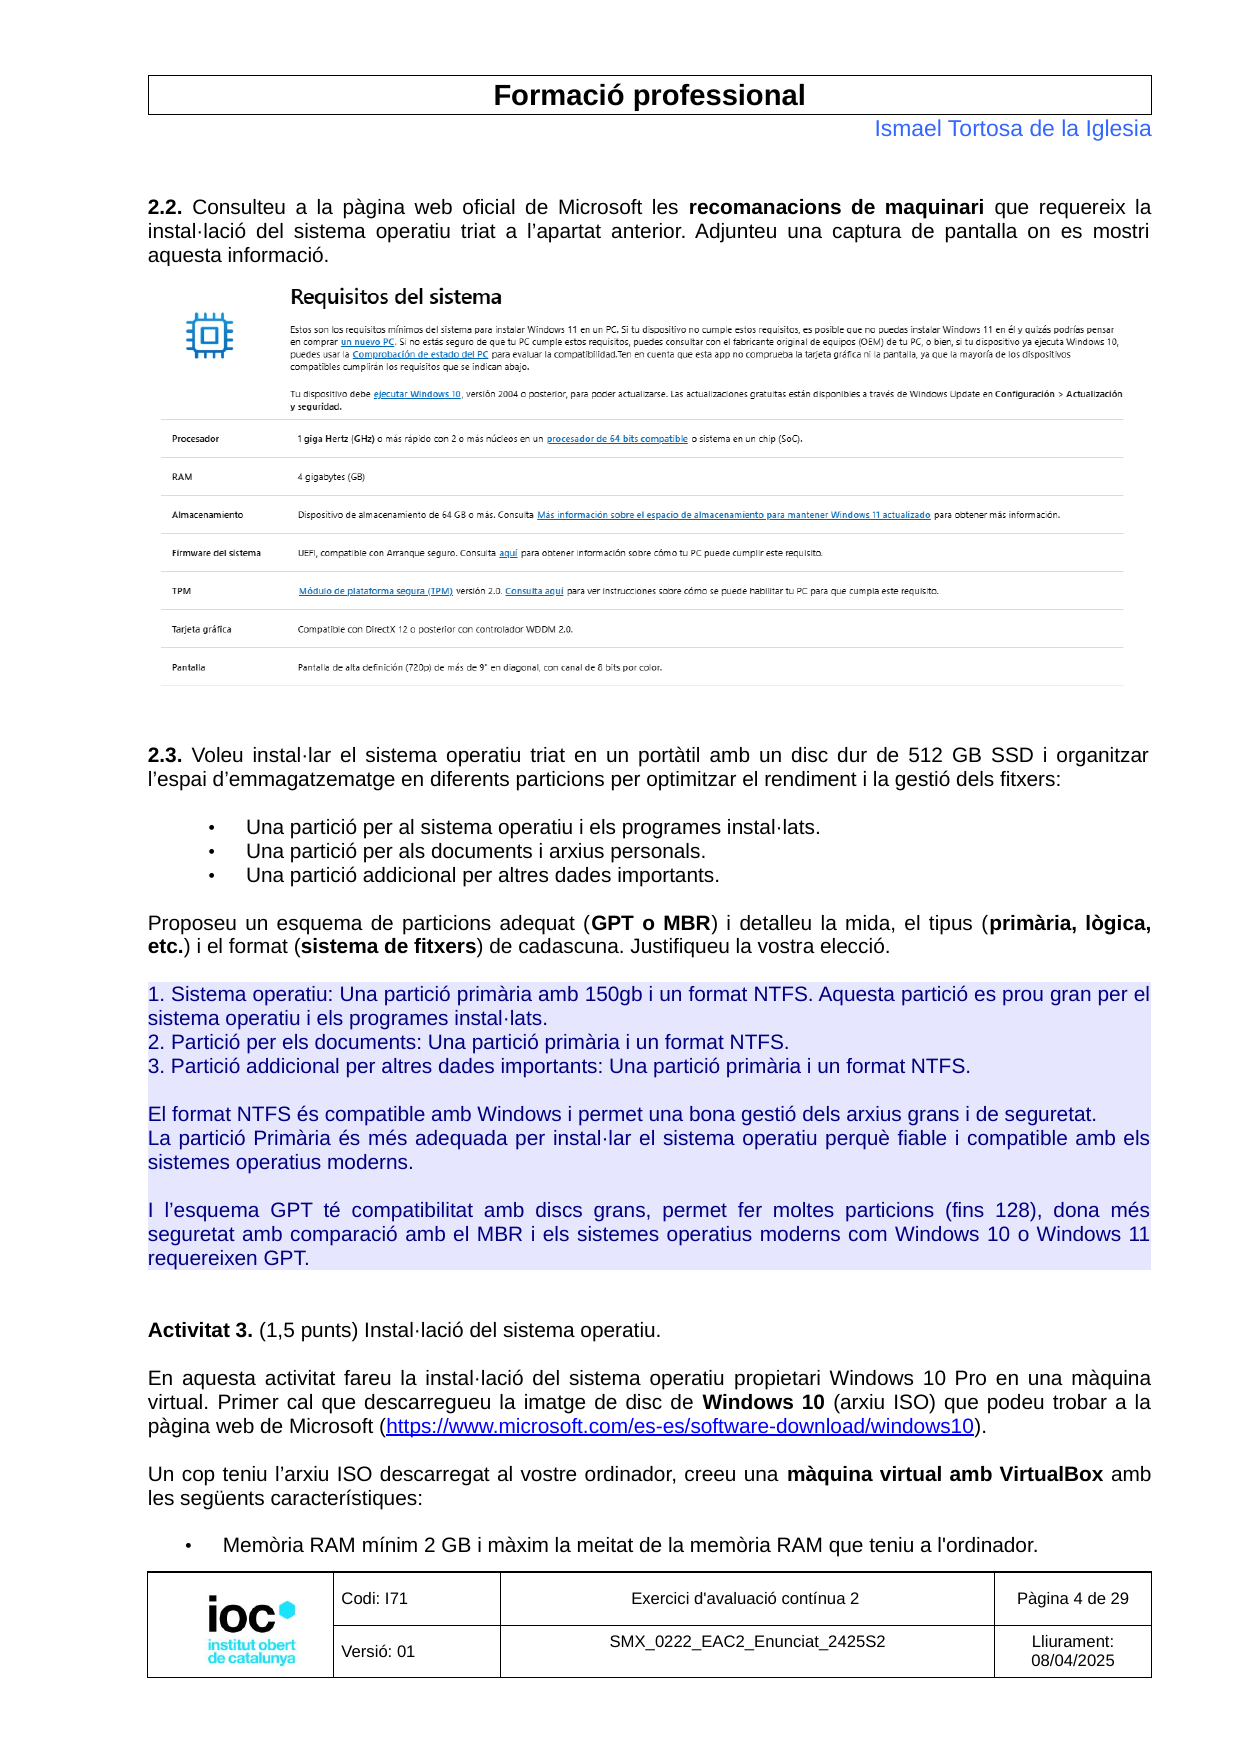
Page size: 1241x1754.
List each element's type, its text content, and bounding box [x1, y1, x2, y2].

text El format NTFS és compatible amb Windows i permet una bona gestió dels arxius grans i de seguretat. [148, 1102, 1151, 1126]
text 3. Partició addicional per altres dades importants: Una partició primària i un format NTFS. [148, 1054, 1151, 1078]
text Activitat 3. (1,5 punts) Instal·lació del sistema operatiu. [148, 1318, 1151, 1342]
text 2.2. Consulteu a la pàgina web oficial de Microsoft les recomanacions de maquinari que requereix la instal·lació del sistema operatiu triat a l’apartat anterior. Adjunteu una captura de pantalla on es mostri aquesta informació. [148, 195, 1151, 266]
list Memòria RAM mínim 2 GB i màxim la meitat de la memòria RAM que teniu a l'ordinador. [185, 1533, 1151, 1557]
text 1. Sistema operatiu: Una partició primària amb 150gb i un format NTFS. Aquesta partició es prou gran per el sistema operatiu i els programes instal·lats. [148, 982, 1151, 1030]
text Un cop teniu l’arxiu ISO descarregat al vostre ordinador, creeu una màquina virtual amb VirtualBox amb les següents característiques: [148, 1461, 1151, 1509]
text 2. Partició per els documents: Una partició primària i un format NTFS. [148, 1030, 1151, 1054]
text Proposeu un esquema de particions adequat (GPT o MBR) i detalleu la mida, el tipus (primària, lògica, etc.) i el format (sistema de fitxers) de cadascuna. Justifiqueu la vostra elecció. [148, 910, 1151, 958]
list Una partició per als documents i arxius personals. [208, 838, 1151, 862]
picture [147, 266, 1152, 695]
text En aquesta activitat fareu la instal·lació del sistema operatiu propietari Windows 10 Pro en una màquina virtual. Primer cal que descarregueu la imatge de disc de Windows 10 (arxiu ISO) que podeu trobar a la pàgina web de Microsoft (https://www.microsoft.com/es-es/software-download/windows10). [148, 1366, 1151, 1437]
picture [195, 1581, 309, 1677]
text 2.3. Voleu instal·lar el sistema operatiu triat en un portàtil amb un disc dur de 512 GB SSD i organitzar l’espai d’emmagatzematge en diferents particions per optimitzar el rendiment i la gestió dels fitxers: [148, 743, 1151, 791]
list Una partició per al sistema operatiu i els programes instal·lats. [208, 814, 1151, 838]
list Una partició addicional per altres dades importants. [208, 862, 1151, 886]
text I l’esquema GPT té compatibilitat amb discs grans, permet fer moltes particions (fins 128), dona més seguretat amb comparació amb el MBR i els sistemes operatius moderns com Windows 10 o Windows 11 requereixen GPT. [148, 1198, 1151, 1270]
text La partició Primària és més adequada per instal·lar el sistema operatiu perquè fiable i compatible amb els sistemes operatius moderns. [148, 1126, 1151, 1174]
